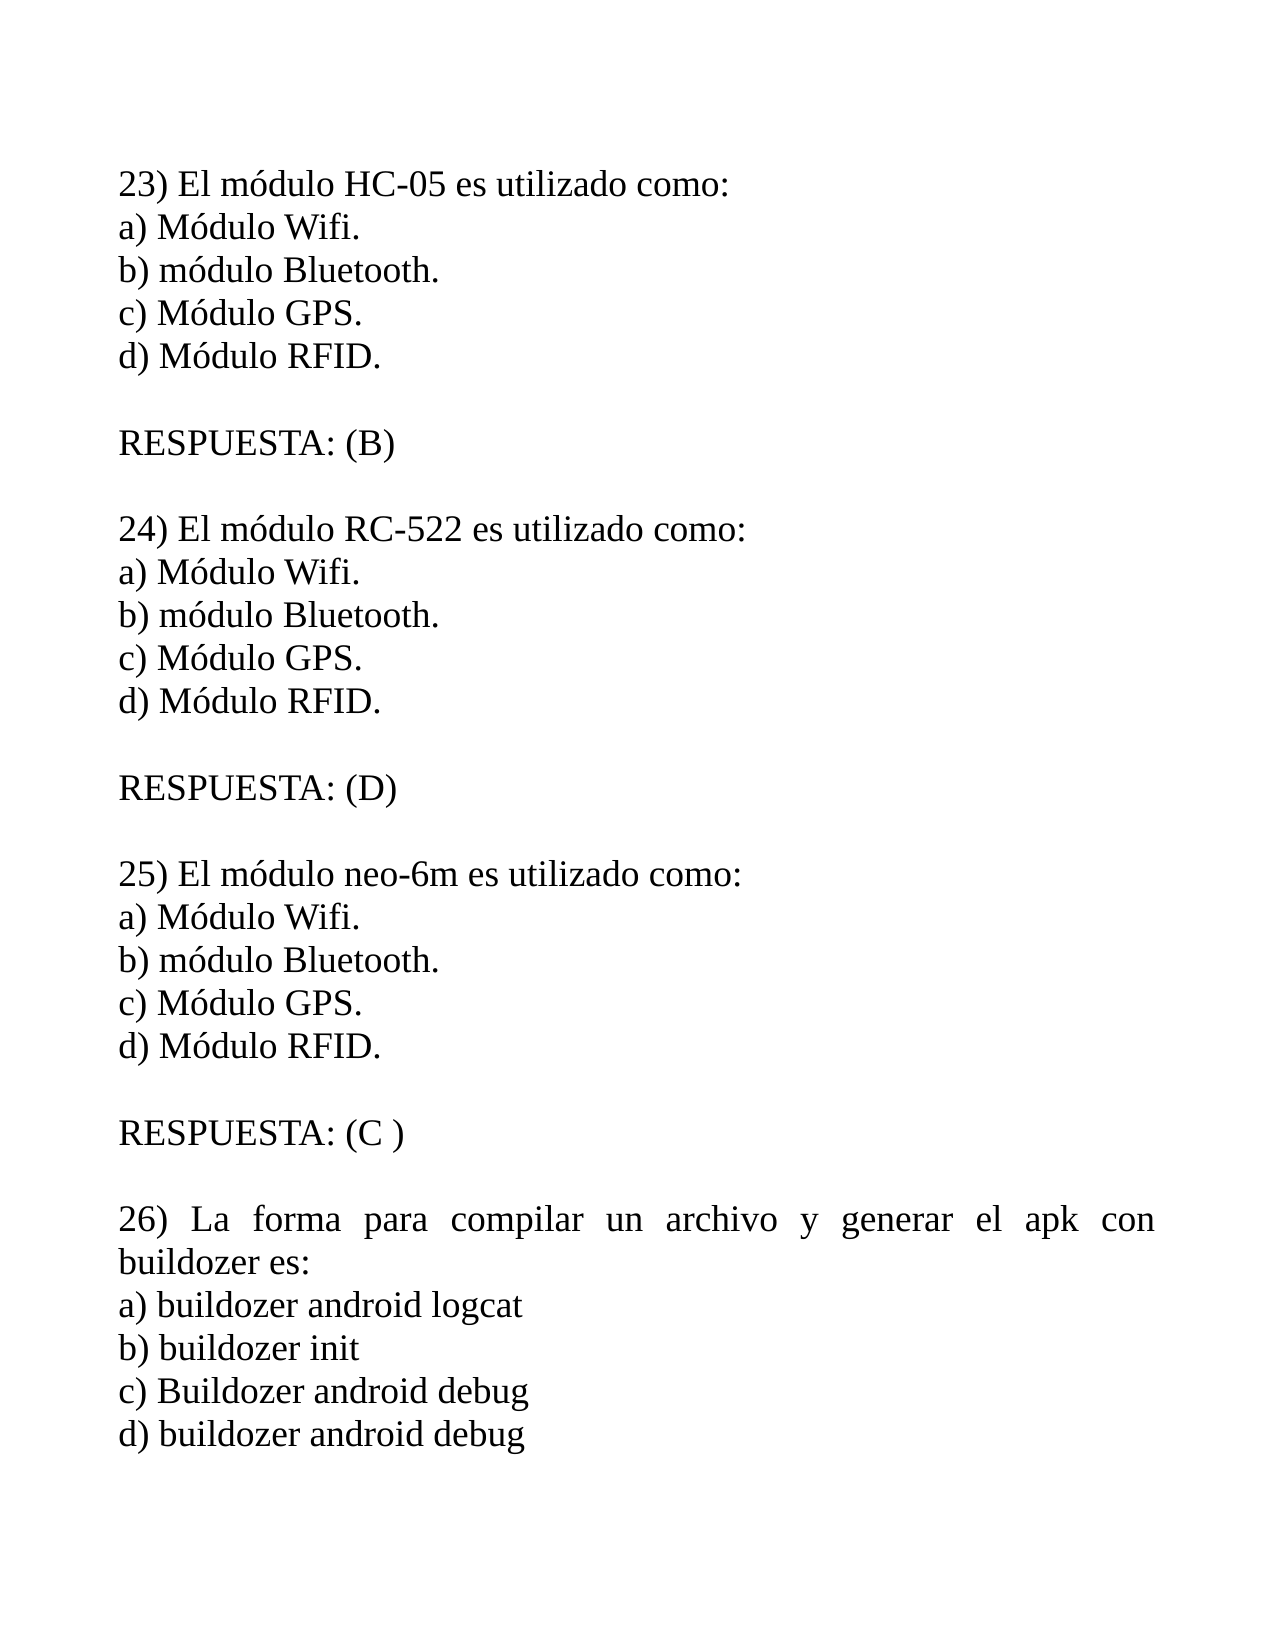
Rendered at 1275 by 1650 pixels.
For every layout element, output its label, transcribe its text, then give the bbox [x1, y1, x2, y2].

text a) Módulo Wifi. [118, 204, 1157, 247]
text d) Módulo RFID. [118, 1024, 1157, 1067]
text a) buildozer android logcat [118, 1282, 1157, 1326]
text RESPUESTA: (D) [118, 765, 1157, 808]
text d) Módulo RFID. [118, 679, 1157, 722]
text a) Módulo Wifi. [118, 549, 1157, 592]
text 26) La forma para compilar un archivo y generar el apk con buildozer es: [118, 1196, 1157, 1282]
text d) buildozer android debug [118, 1412, 1157, 1455]
text b) módulo Bluetooth. [118, 937, 1157, 981]
text d) Módulo RFID. [118, 334, 1157, 377]
text c) Módulo GPS. [118, 291, 1157, 334]
text 24) El módulo RC-522 es utilizado como: [118, 506, 1157, 549]
text b) módulo Bluetooth. [118, 247, 1157, 291]
text 23) El módulo HC-05 es utilizado como: [118, 161, 1157, 204]
text 25) El módulo neo-6m es utilizado como: [118, 851, 1157, 894]
text RESPUESTA: (B) [118, 420, 1157, 463]
text b) módulo Bluetooth. [118, 592, 1157, 636]
text RESPUESTA: (C ) [118, 1110, 1157, 1153]
text c) Módulo GPS. [118, 636, 1157, 679]
text b) buildozer init [118, 1326, 1157, 1369]
text c) Buildozer android debug [118, 1369, 1157, 1412]
text a) Módulo Wifi. [118, 894, 1157, 937]
text c) Módulo GPS. [118, 981, 1157, 1024]
